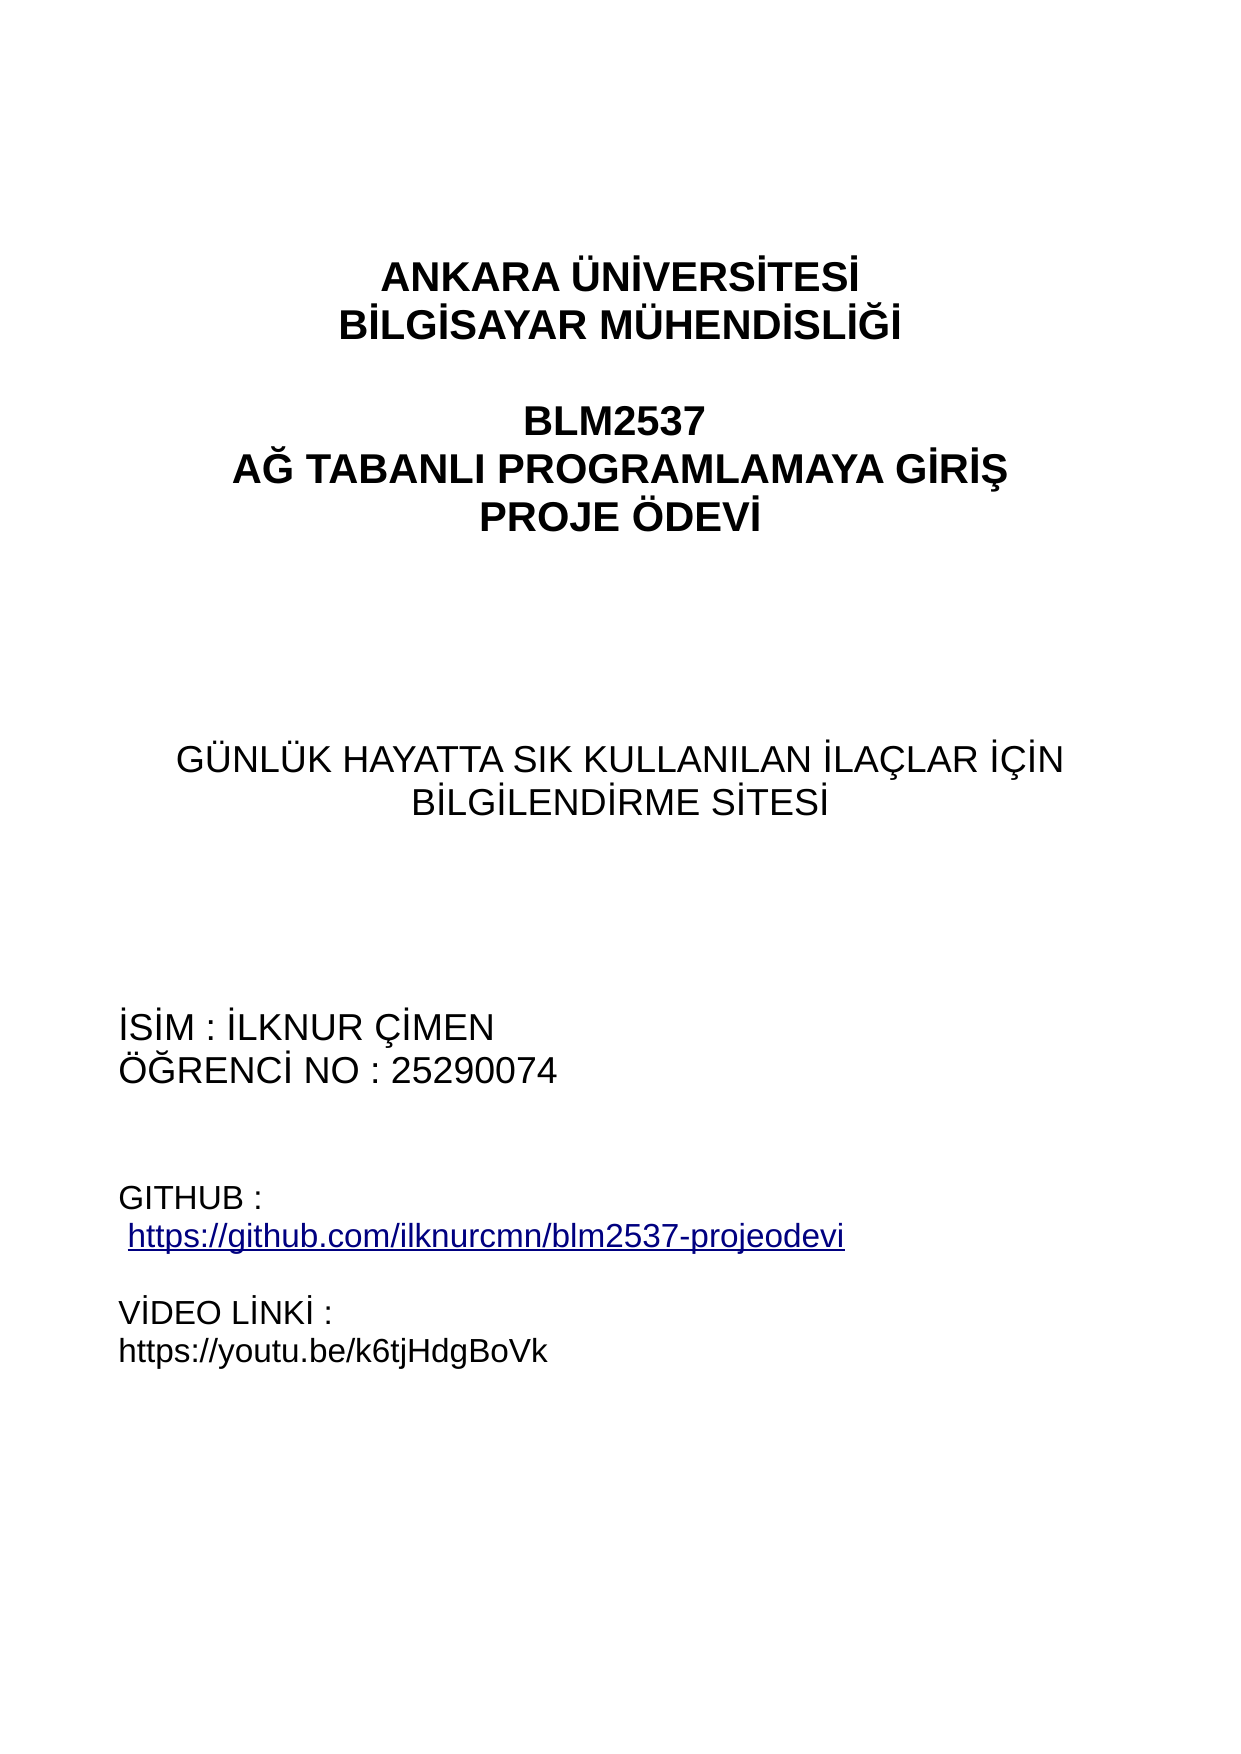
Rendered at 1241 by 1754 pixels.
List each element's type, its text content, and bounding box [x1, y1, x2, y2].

text [118, 1542, 1122, 1619]
text ANKARA ÜNİVERSİTESİ [118, 252, 1122, 300]
text GITHUB : [118, 1178, 1122, 1216]
text İSİM : İLKNUR ÇİMEN ÖĞRENCİ NO : 25290074 [118, 1005, 1122, 1091]
text AĞ TABANLI PROGRAMLAMAYA GİRİŞ [118, 444, 1122, 492]
text PROJE ÖDEVİ [118, 492, 1122, 540]
text GÜNLÜK HAYATTA SIK KULLANILAN İLAÇLAR İÇİN BİLGİLENDİRME SİTESİ [118, 737, 1122, 823]
text VİDEO LİNKİ : [118, 1254, 1122, 1331]
text BLM2537 [118, 396, 1122, 444]
text BİLGİSAYAR MÜHENDİSLİĞİ [118, 300, 1122, 348]
text https://github.com/ilknurcmn/blm2537-projeodevi [118, 1216, 1122, 1254]
text https://youtu.be/k6tjHdgBoVk [118, 1331, 1122, 1370]
